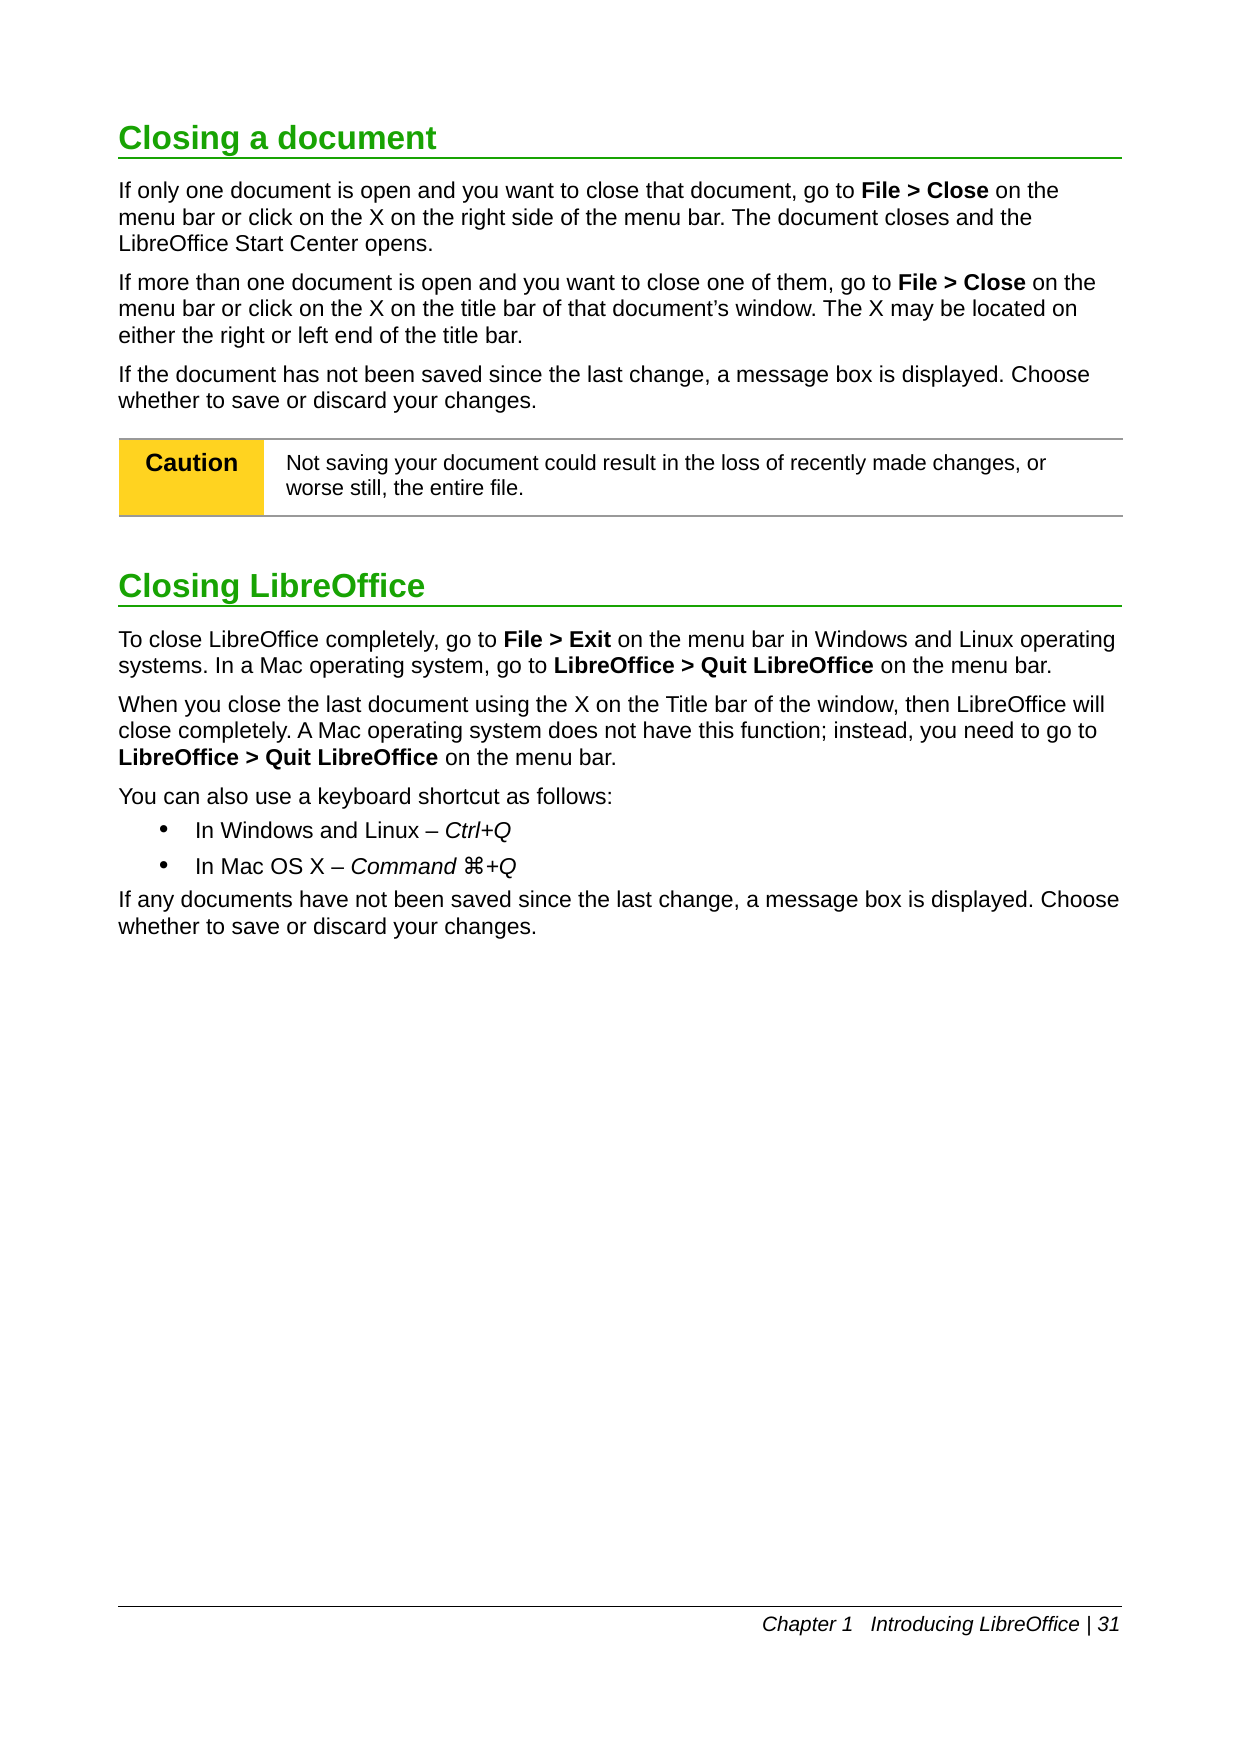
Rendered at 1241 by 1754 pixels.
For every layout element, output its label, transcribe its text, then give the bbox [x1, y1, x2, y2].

subtitle Closing LibreOffice [118, 566, 1122, 605]
text If only one document is open and you want to close that document, go to File > Close on the menu bar or click on the X on the right side of the menu bar. The document closes and the LibreOffice Start Center opens. [118, 177, 1122, 257]
list If any documents have not been saved since the last change, a message box is displayed. Choose whether to save or discard your changes. [118, 886, 1122, 939]
list In Mac OS X – Command ⌘+Q [156, 851, 1122, 880]
list You can also use a keyboard shortcut as follows: [118, 783, 1122, 809]
text If more than one document is open and you want to close one of them, go to File > Close on the menu bar or click on the X on the title bar of that document’s window. The X may be located on either the right or left end of the title bar. [118, 269, 1122, 348]
table_header Caution [119, 440, 264, 515]
list In Windows and Linux – Ctrl+Q [156, 815, 1122, 844]
subtitle Closing a document [118, 118, 1122, 157]
table_header Not saving your document could result in the loss of recently made changes, or worse still, the entire file. [264, 440, 1122, 515]
text When you close the last document using the X on the Title bar of the window, then LibreOffice will close completely. A Mac operating system does not have this function; instead, you need to go to LibreOffice > Quit LibreOffice on the menu bar. [118, 691, 1122, 770]
text To close LibreOffice completely, go to File > Exit on the menu bar in Windows and Linux operating systems. In a Mac operating system, go to LibreOffice > Quit LibreOffice on the menu bar. [118, 626, 1122, 678]
list If the document has not been saved since the last change, a message box is displayed. Choose whether to save or discard your changes. [118, 361, 1122, 413]
